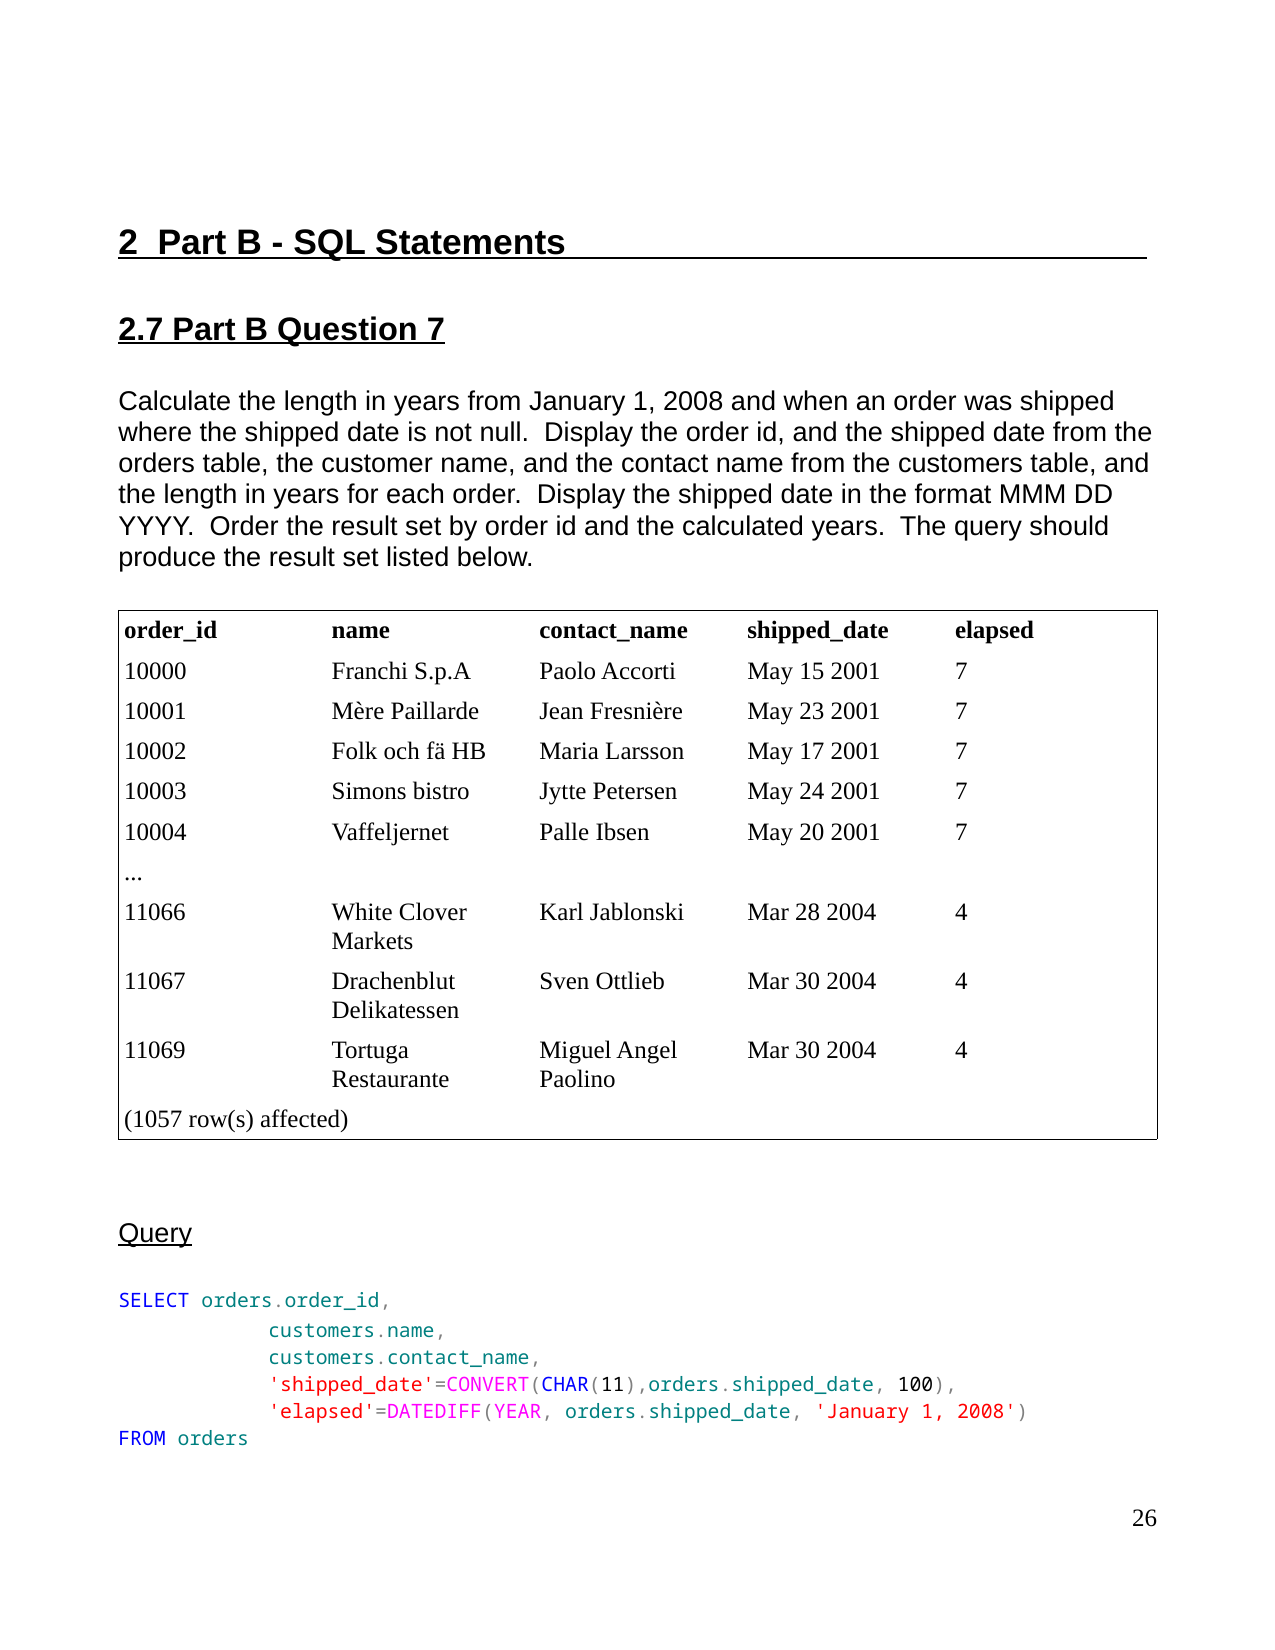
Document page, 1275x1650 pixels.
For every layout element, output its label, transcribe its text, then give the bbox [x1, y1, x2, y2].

table_cell Maria Larsson [534, 731, 741, 771]
table_cell Tortuga Restaurante [326, 1029, 533, 1098]
table_cell Simons bistro [326, 771, 533, 811]
table_cell Miguel Angel Paolino [534, 1029, 741, 1098]
table_cell Drachenblut Delikatessen [326, 960, 533, 1029]
table_cell Folk och fä HB [326, 731, 533, 771]
table_cell Mar 30 2004 [741, 960, 949, 1029]
text Query [118, 1217, 1157, 1248]
table_cell ... [119, 851, 1157, 891]
table_cell May 15 2001 [741, 650, 949, 690]
table_header order_id [119, 611, 326, 650]
table_cell 4 [949, 960, 1157, 1029]
table_cell White Clover Markets [326, 891, 533, 960]
table_cell 10002 [119, 731, 326, 771]
text SELECT orders.order_id, [118, 1286, 1157, 1313]
table_cell 7 [949, 650, 1157, 690]
table_cell Mère Paillarde [326, 690, 533, 731]
table_cell 11066 [119, 891, 326, 960]
table_header contact_name [534, 611, 741, 650]
table_cell Palle Ibsen [534, 811, 741, 851]
text customers.contact_name, [118, 1343, 1157, 1370]
table_cell 4 [949, 891, 1157, 960]
table_cell May 20 2001 [741, 811, 949, 851]
table_cell Jean Fresnière [534, 690, 741, 731]
table_cell 10001 [119, 690, 326, 731]
table_cell 10004 [119, 811, 326, 851]
table_cell Sven Ottlieb [534, 960, 741, 1029]
table_cell 4 [949, 1029, 1157, 1098]
text 'shipped_date'=CONVERT(CHAR(11),orders.shipped_date, 100), [118, 1370, 1157, 1397]
text customers.name, [118, 1316, 1157, 1343]
table_cell 7 [949, 771, 1157, 811]
text Calculate the length in years from January 1, 2008 and when an order was shipped where the shipped date is not null. Display the order id, and the shipped date from the orders table, the customer name, and the contact name from the customers table, and the length in years for each order. Display the shipped date in the format MMM DD YYYY. Order the result set by order id and the calculated years. The query should produce the result set listed below. [118, 384, 1157, 572]
table_cell May 17 2001 [741, 731, 949, 771]
table_cell Vaffeljernet [326, 811, 533, 851]
table_header shipped_date [741, 611, 949, 650]
table_cell Franchi S.p.A [326, 650, 533, 690]
table_cell 11067 [119, 960, 326, 1029]
table_cell 7 [949, 690, 1157, 731]
text 2 Part B - SQL Statements [118, 222, 1157, 262]
table_cell 7 [949, 731, 1157, 771]
text 2.7 Part B Question 7 [118, 309, 1157, 347]
table_cell 11069 [119, 1029, 326, 1098]
text 'elapsed'=DATEDIFF(YEAR, orders.shipped_date, 'January 1, 2008') [118, 1397, 1157, 1424]
table_cell Mar 30 2004 [741, 1029, 949, 1098]
table_cell Jytte Petersen [534, 771, 741, 811]
table_cell 7 [949, 811, 1157, 851]
table_cell 10000 [119, 650, 326, 690]
table_cell (1057 row(s) affected) [119, 1098, 1157, 1138]
table_cell Mar 28 2004 [741, 891, 949, 960]
table_cell May 24 2001 [741, 771, 949, 811]
table_header name [326, 611, 533, 650]
table_cell May 23 2001 [741, 690, 949, 731]
table_cell Paolo Accorti [534, 650, 741, 690]
table_header elapsed [949, 611, 1157, 650]
table_cell 10003 [119, 771, 326, 811]
text FROM orders [118, 1424, 1157, 1451]
table_cell Karl Jablonski [534, 891, 741, 960]
